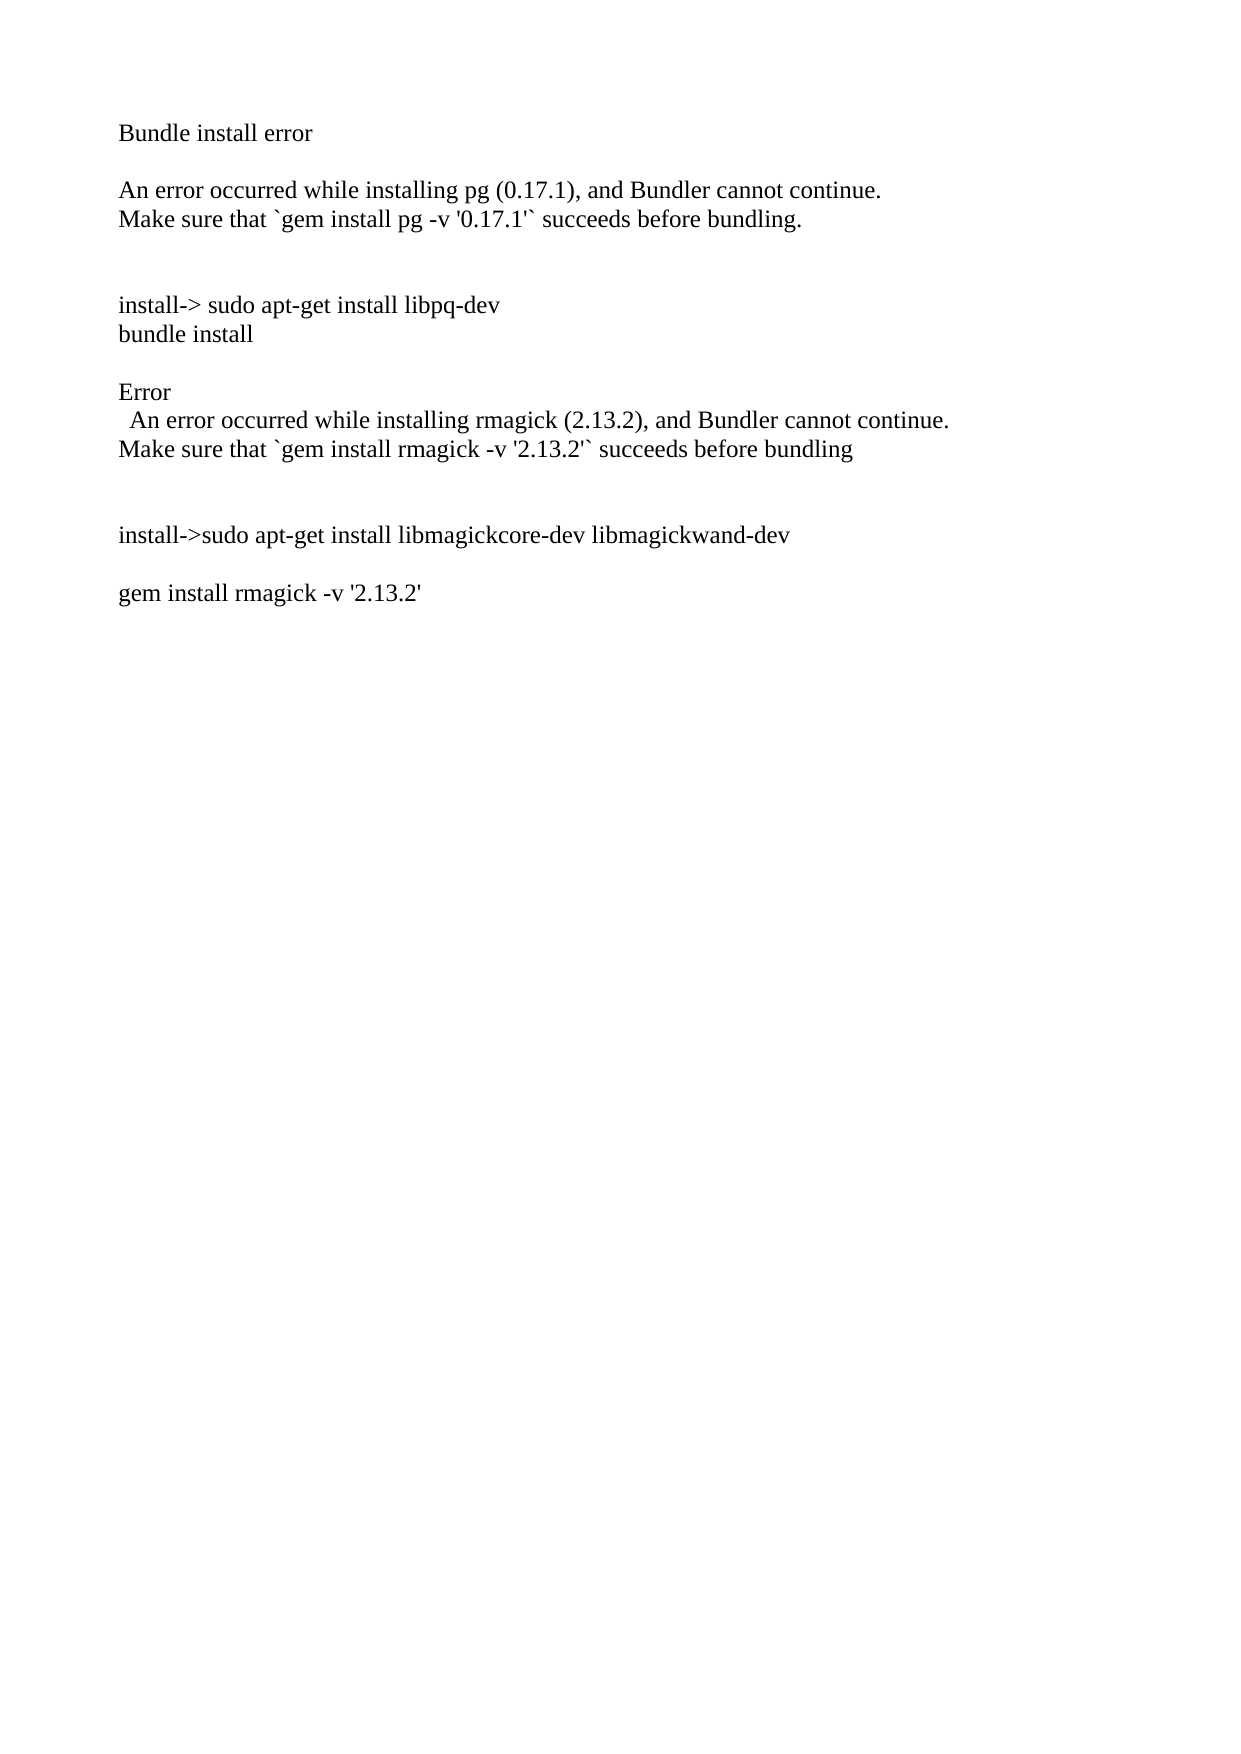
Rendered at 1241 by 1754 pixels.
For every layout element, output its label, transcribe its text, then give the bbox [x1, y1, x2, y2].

text Make sure that `gem install rmagick -v '2.13.2'` succeeds before bundling [118, 434, 1122, 463]
text An error occurred while installing rmagick (2.13.2), and Bundler cannot continue. [118, 406, 1122, 434]
text gem install rmagick -v '2.13.2' [118, 578, 1122, 607]
text install-> sudo apt-get install libpq-dev [118, 291, 1122, 319]
text install->sudo apt-get install libmagickcore-dev libmagickwand-dev [118, 521, 1122, 549]
text Make sure that `gem install pg -v '0.17.1'` succeeds before bundling. [118, 204, 1122, 233]
text An error occurred while installing pg (0.17.1), and Bundler cannot continue. [118, 176, 1122, 204]
text bundle install [118, 319, 1122, 348]
text Bundle install error [118, 118, 1122, 147]
text Error [118, 377, 1122, 406]
